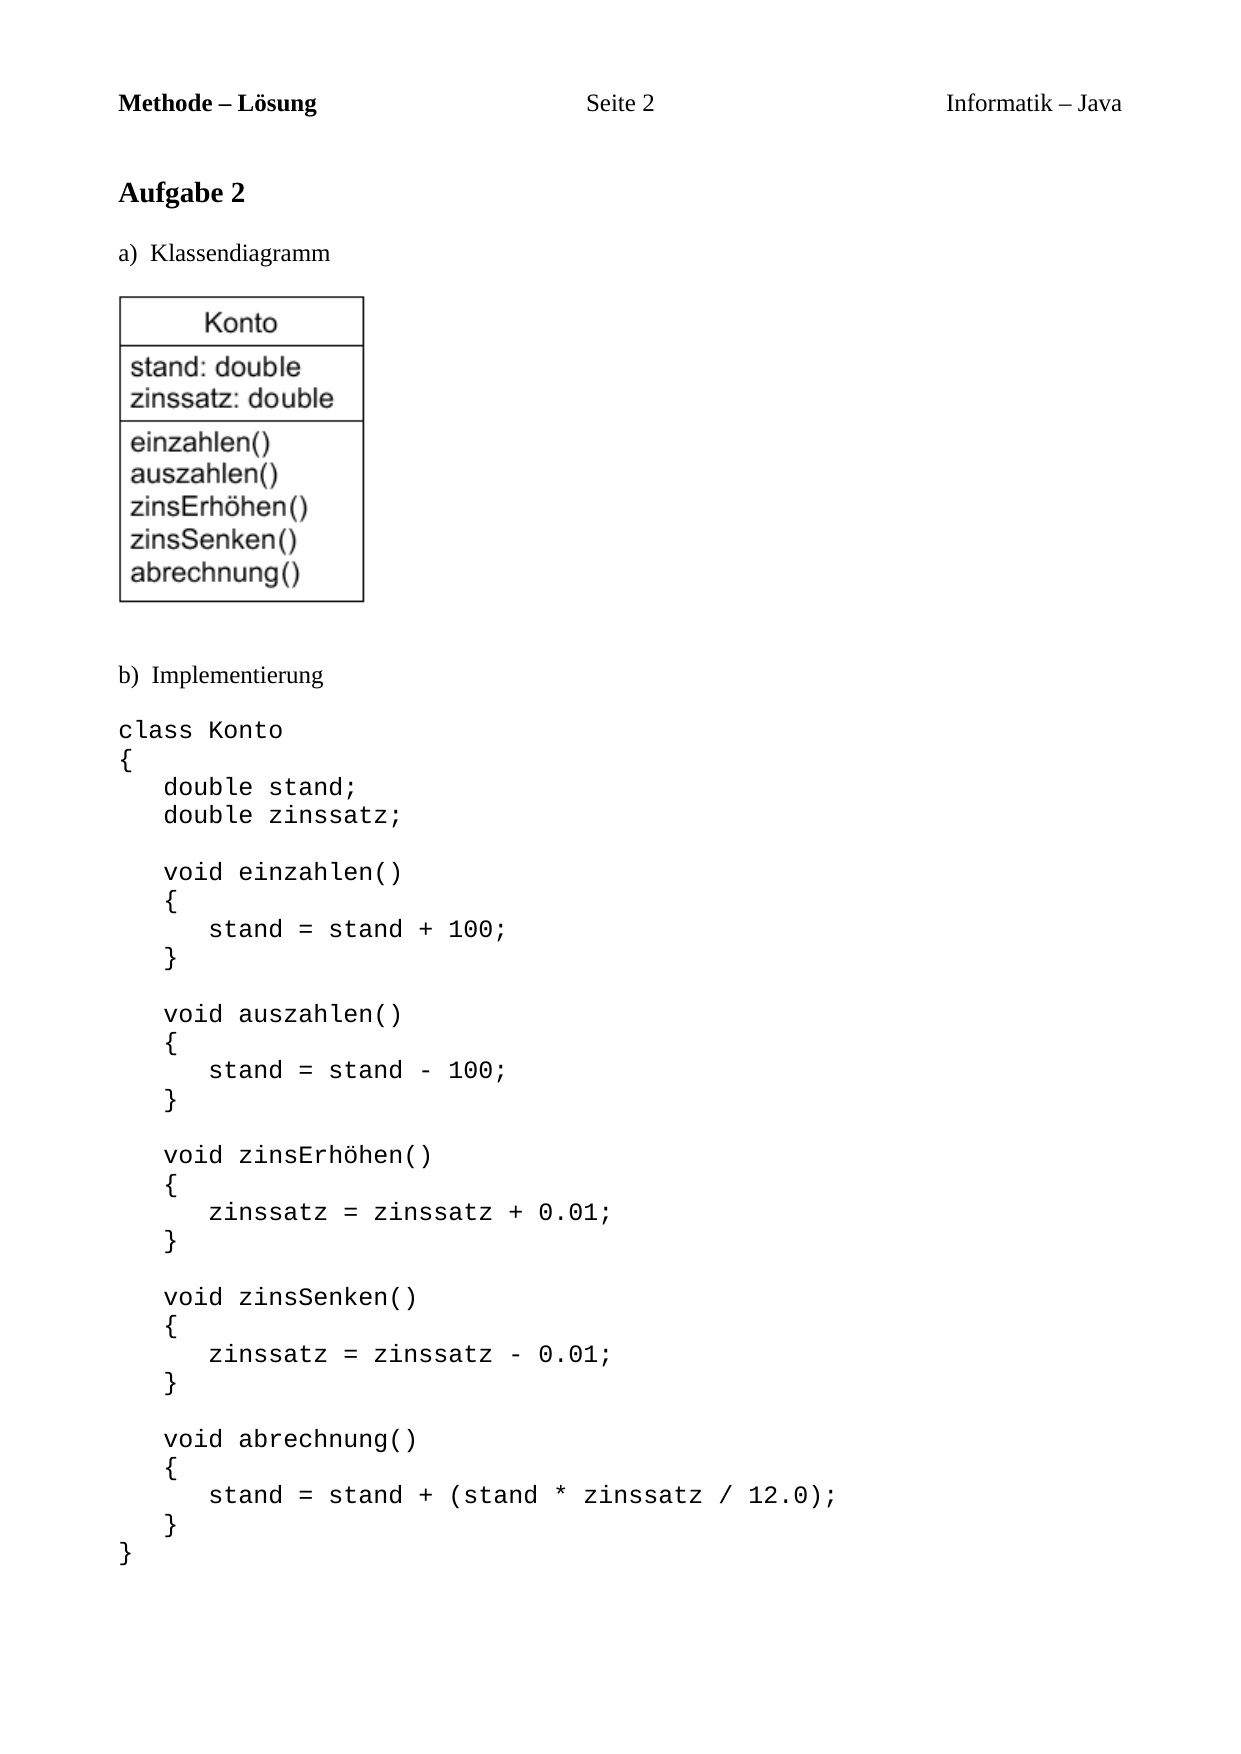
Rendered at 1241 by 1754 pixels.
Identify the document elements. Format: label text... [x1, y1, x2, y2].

text void zinsErhöhen() [118, 1143, 1122, 1171]
text void abrechnung() [118, 1426, 1122, 1455]
text } [118, 1511, 1122, 1540]
text double stand; [118, 775, 1122, 803]
text stand = stand + (stand * zinssatz / 12.0); [118, 1483, 1122, 1511]
text { [118, 1455, 1122, 1483]
text } [118, 1370, 1122, 1398]
text stand = stand - 100; [118, 1058, 1122, 1086]
text } [118, 1228, 1122, 1256]
text } [118, 1086, 1122, 1115]
text Aufgabe 2 [118, 176, 1122, 209]
text void auszahlen() [118, 1001, 1122, 1030]
text class Konto [118, 718, 1122, 746]
text { [118, 1313, 1122, 1341]
text zinssatz = zinssatz - 0.01; [118, 1341, 1122, 1370]
text void einzahlen() [118, 860, 1122, 888]
text zinssatz = zinssatz + 0.01; [118, 1200, 1122, 1228]
text } [118, 945, 1122, 973]
text { [118, 888, 1122, 916]
text double zinssatz; [118, 803, 1122, 831]
text a) Klassendiagramm [118, 238, 1122, 267]
text { [118, 1030, 1122, 1058]
text stand = stand + 100; [118, 916, 1122, 945]
text { [118, 746, 1122, 775]
text } [118, 1540, 1122, 1568]
text b) Implementierung [118, 661, 1122, 689]
text void zinsSenken() [118, 1285, 1122, 1313]
picture [118, 295, 365, 604]
text { [118, 1171, 1122, 1200]
